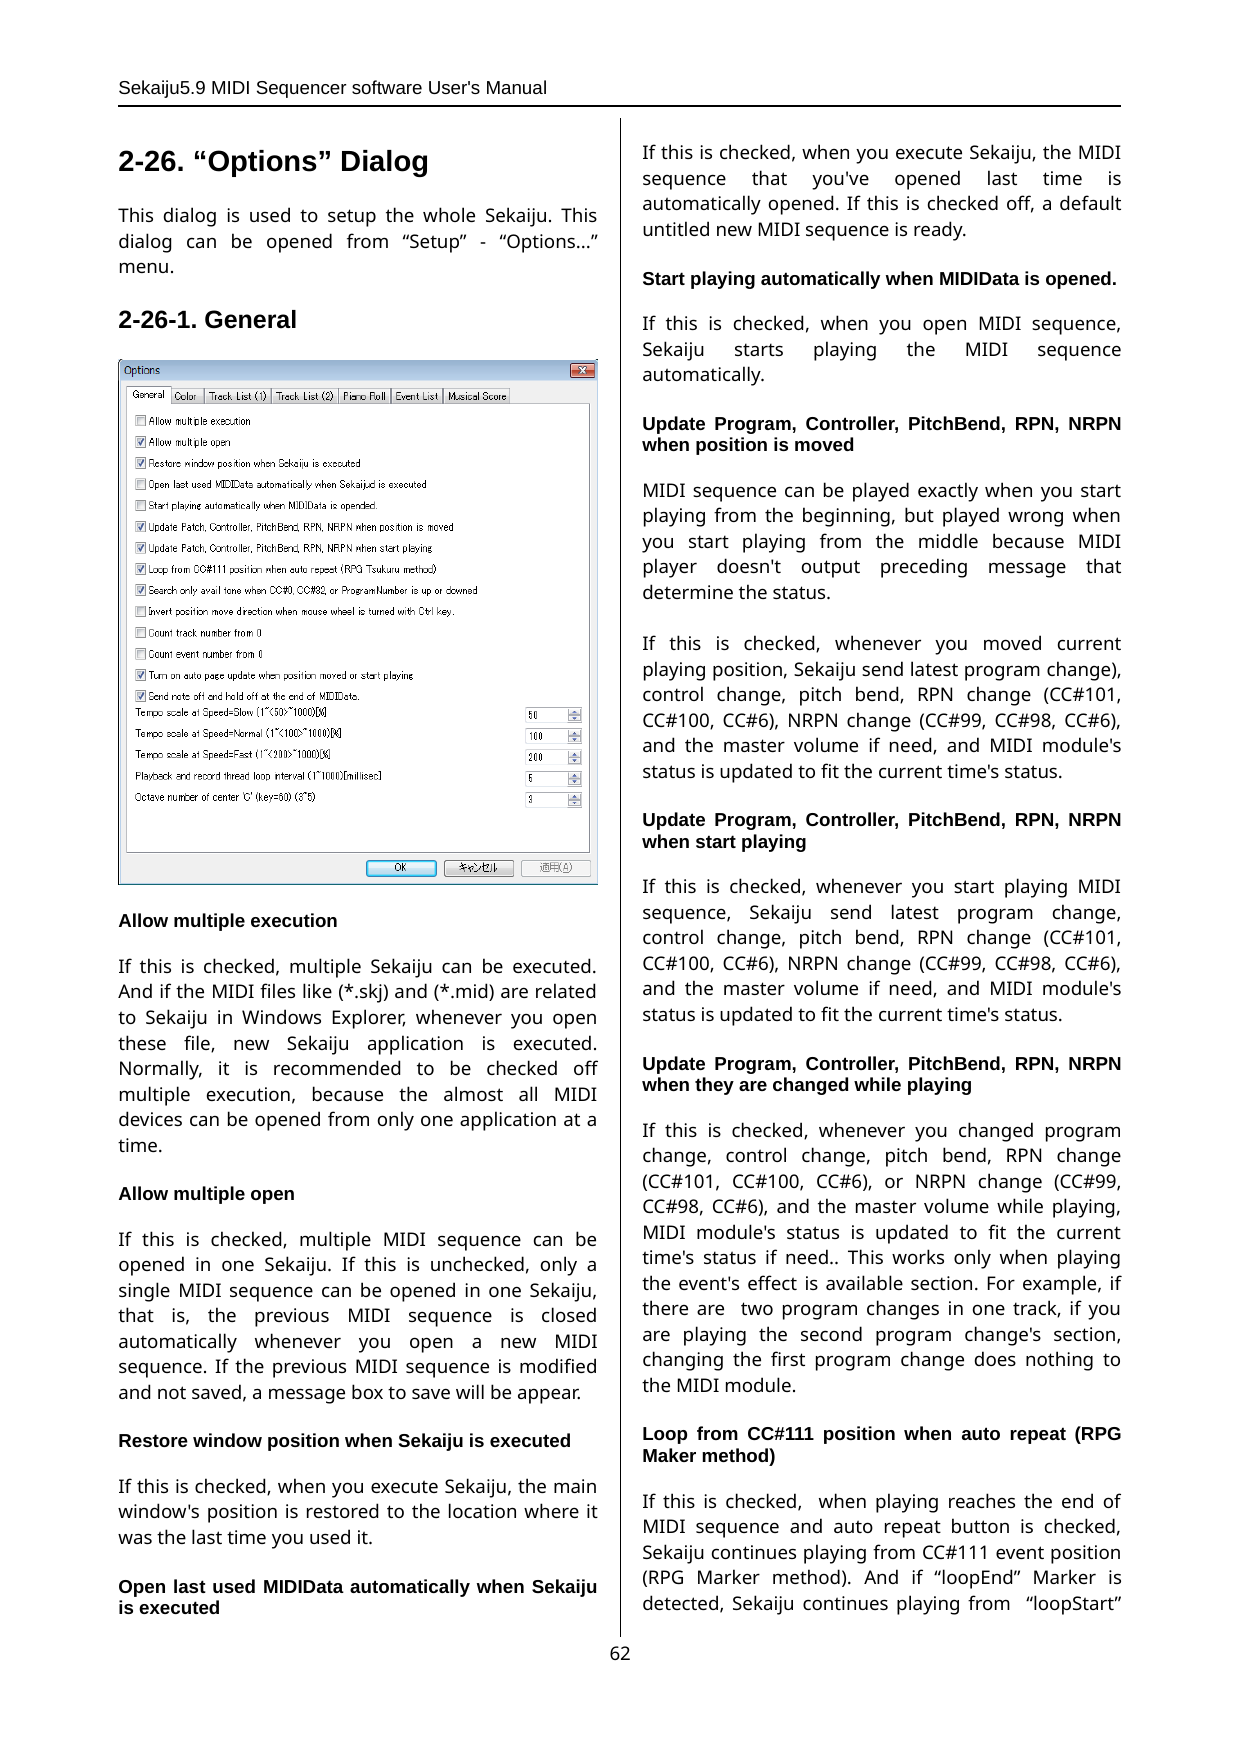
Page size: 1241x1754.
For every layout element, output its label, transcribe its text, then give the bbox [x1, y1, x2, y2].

text If this is checked, when you execute Sekaiju, the MIDI sequence that you've opened last time is automatically opened. If this is checked off, a default untitled new MIDI sequence is ready. [642, 140, 1122, 242]
text If this is checked, when you open MIDI sequence, Sekaiju starts playing the MIDI sequence automatically. [642, 310, 1122, 387]
text If this is checked, when you execute Sekaiju, the main window's position is restored to the location where it was the last time you used it. [118, 1473, 598, 1550]
text If this is checked, whenever you moved current playing position, Sekaiju send latest program change), control change, pitch bend, RPN change (CC#101, CC#100, CC#6), NRPN change (CC#99, CC#98, CC#6), and the master volume if need, and MIDI module's status is updated to fit the current time's status. [642, 630, 1122, 783]
text Update Program, Controller, PitchBend, RPN, NRPN when position is moved [642, 412, 1122, 456]
text If this is checked, when playing reaches the end of MIDI sequence and auto repeat button is checked, Sekaiju continues playing from CC#111 event position (RPG Marker method). And if “loopEnd” Marker is detected, Sekaiju continues playing from “loopStart” [642, 1488, 1122, 1616]
text Allow multiple open [118, 1183, 598, 1204]
text Update Program, Controller, PitchBend, RPN, NRPN when start playing [642, 809, 1122, 852]
text Restore window position when Sekaiju is executed [118, 1430, 598, 1452]
text Allow multiple execution [118, 910, 598, 932]
subtitle 2-26-1. General [118, 305, 598, 333]
text If this is checked, multiple MIDI sequence can be opened in one Sekaiju. If this is unchecked, only a single MIDI sequence can be opened in one Sekaiju, that is, the previous MIDI sequence is closed automatically whenever you open a new MIDI sequence. If the previous MIDI sequence is modified and not saved, a message box to save will be appear. [118, 1226, 598, 1405]
text If this is checked, whenever you changed program change, control change, pitch bend, RPN change (CC#101, CC#100, CC#6), or NRPN change (CC#99, CC#98, CC#6), and the master volume while playing, MIDI module's status is updated to fit the current time's status if need.. This works only when playing the event's effect is available section. For example, if there are two program changes in one track, if you are playing the second program change's section, changing the first program change does nothing to the MIDI module. [642, 1117, 1122, 1398]
text Open last used MIDIData automatically when Sekaiju is executed [118, 1575, 598, 1618]
picture [118, 359, 598, 885]
text Loop from CC#111 position when auto repeat (RPG Maker method) [642, 1423, 1122, 1466]
text This dialog is used to setup the whole Sekaiju. This dialog can be opened from “Setup” - “Options...” menu. [118, 203, 598, 279]
text Update Program, Controller, PitchBend, RPN, NRPN when they are changed while playing [642, 1052, 1122, 1095]
text If this is checked, whenever you start playing MIDI sequence, Sekaiju send latest program change, control change, pitch bend, RPN change (CC#101, CC#100, CC#6), NRPN change (CC#99, CC#98, CC#6), and the master volume if need, and MIDI module's status is updated to fit the current time's status. [642, 874, 1122, 1027]
text MIDI sequence can be played exactly when you start playing from the beginning, but played wrong when you start playing from the middle because MIDI player doesn't output preceding message that determine the status. [642, 477, 1122, 605]
text If this is checked, multiple Sekaiju can be executed. And if the MIDI files like (*.skj) and (*.mid) are related to Sekaiju in Windows Explorer, whenever you open these file, new Sekaiju application is executed. Normally, it is recommended to be checked off multiple execution, because the almost all MIDI devices can be opened from only one application at a time. [118, 953, 598, 1157]
subtitle 2-26. “Options” Dialog [118, 144, 598, 177]
text Start playing automatically when MIDIData is opened. [642, 267, 1122, 289]
